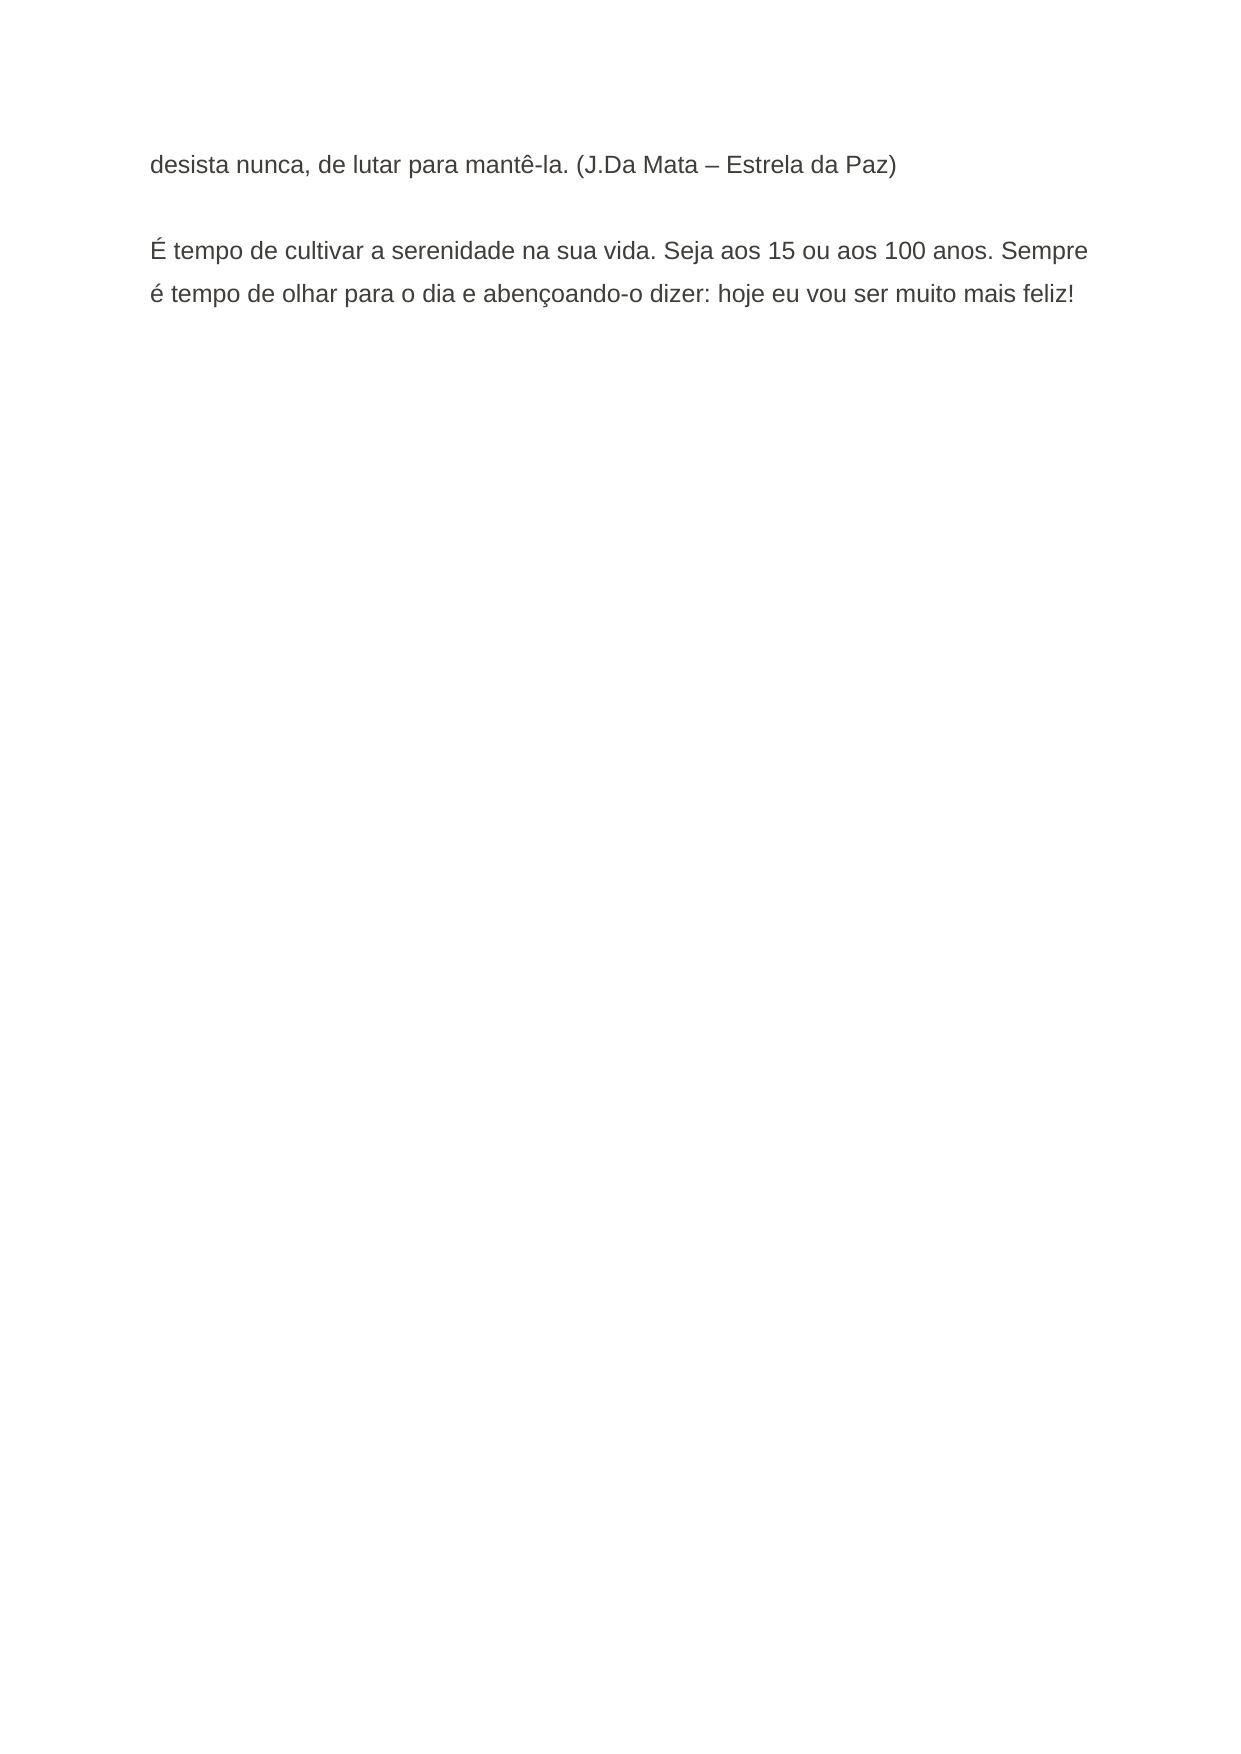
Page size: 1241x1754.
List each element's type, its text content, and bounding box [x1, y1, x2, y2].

text É tempo de cultivar a serenidade na sua vida. Seja aos 15 ou aos 100 anos. Sempre é tempo de olhar para o dia e abençoando-o dizer: hoje eu vou ser muito mais feliz! [150, 236, 1090, 308]
text desista nunca, de lutar para mantê-la. (J.Da Mata – Estrela da Paz) [150, 150, 1090, 179]
